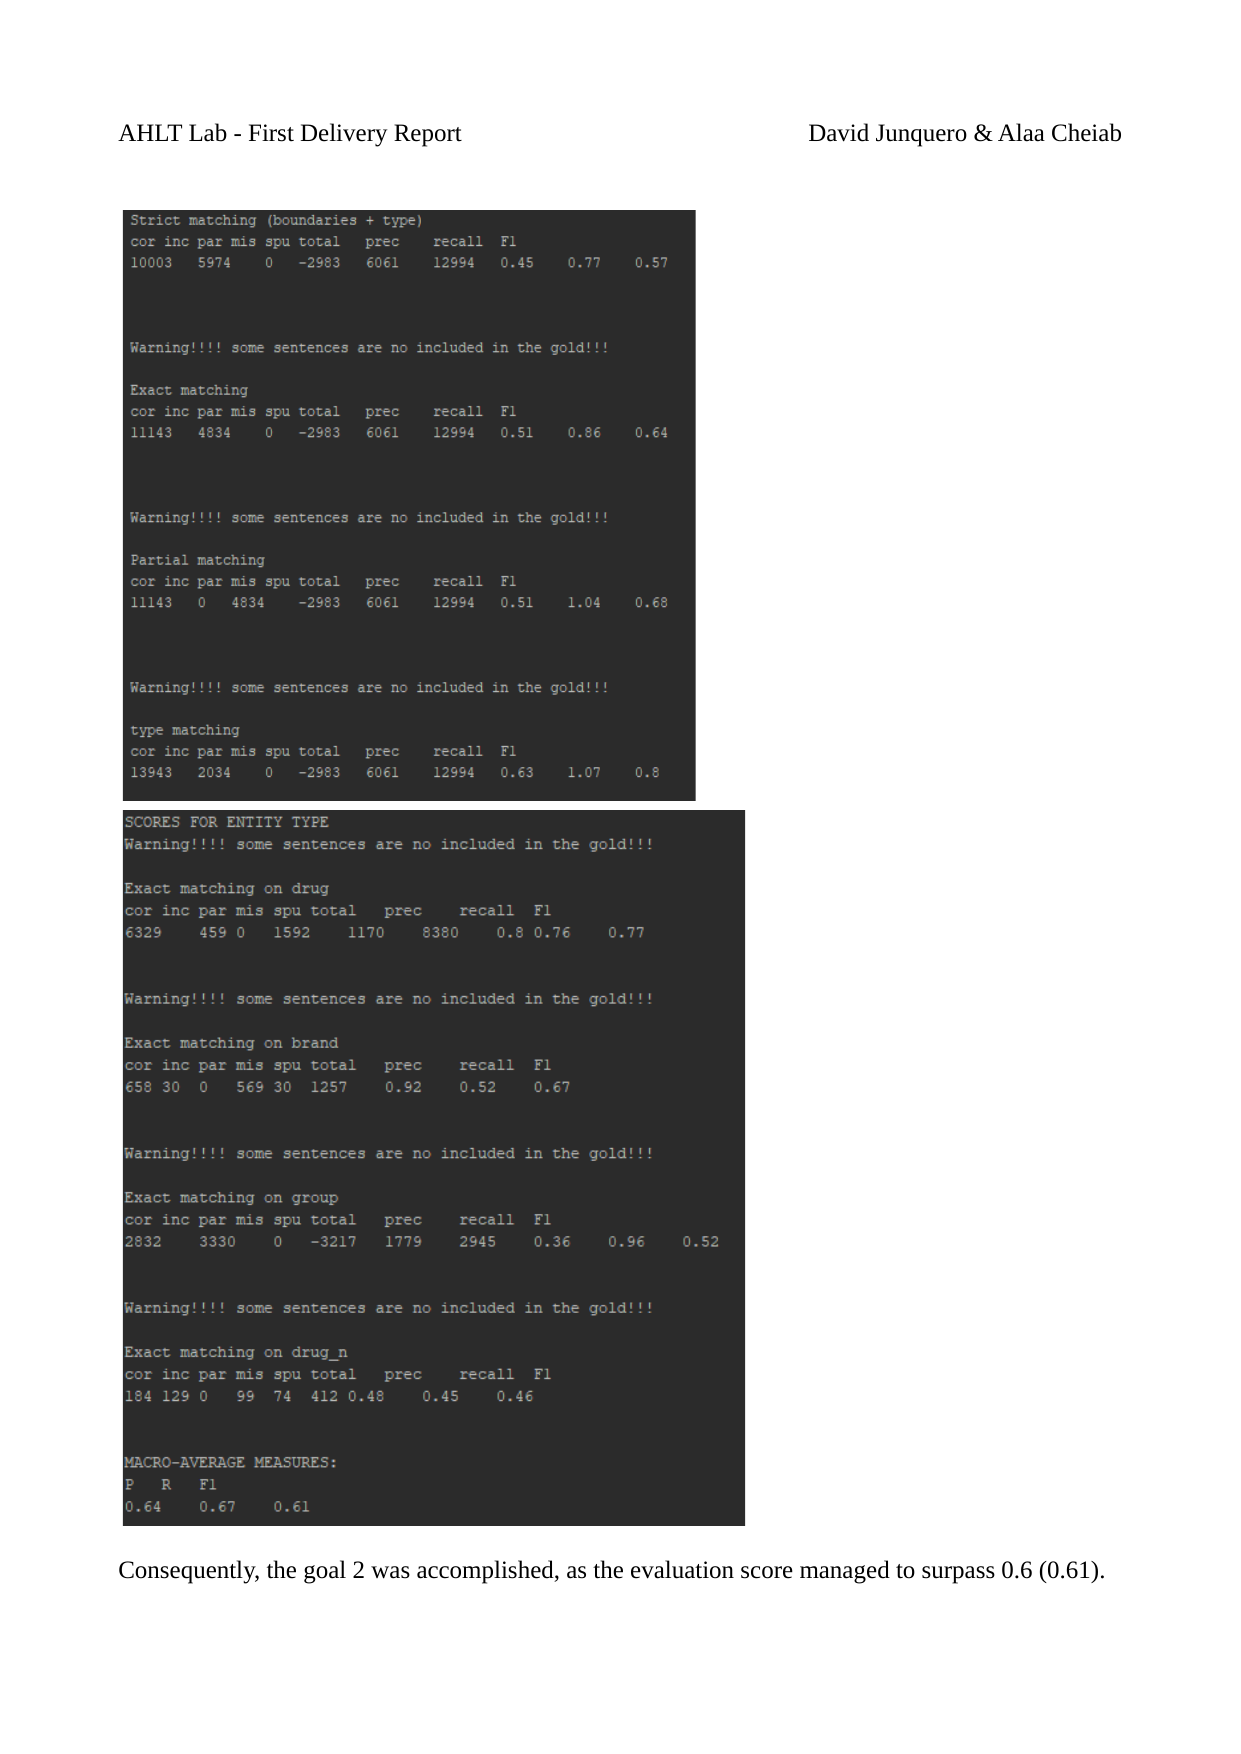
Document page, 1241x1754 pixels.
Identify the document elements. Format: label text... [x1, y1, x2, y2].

picture [122, 810, 746, 1526]
text Consequently, the goal 2 was accomplished, as the evaluation score managed to surpass 0.6 (0.61). [118, 1555, 1122, 1583]
picture [122, 210, 696, 801]
